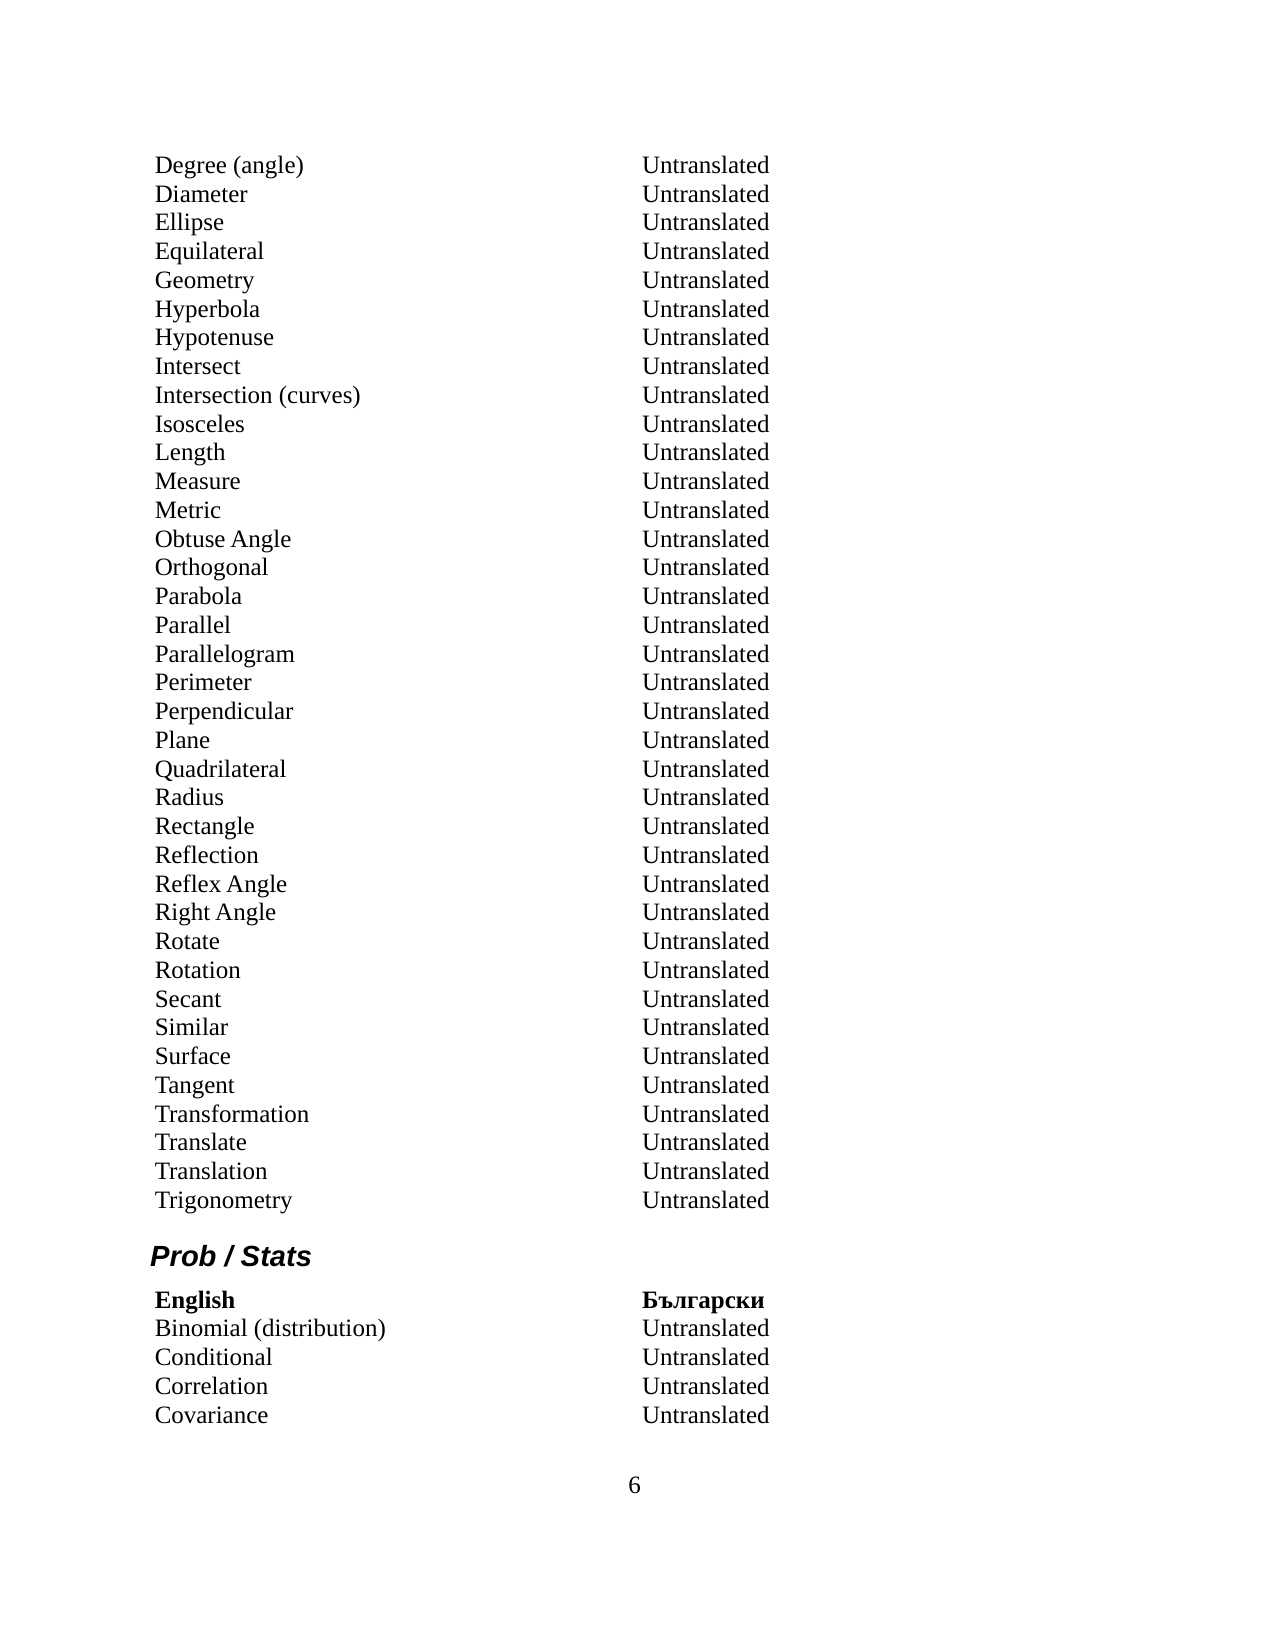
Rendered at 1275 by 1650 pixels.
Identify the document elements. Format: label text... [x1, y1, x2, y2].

table_cell Untranslated [638, 754, 1125, 782]
table_cell Perpendicular [150, 696, 637, 725]
table_cell Surface [150, 1041, 637, 1070]
table_cell Untranslated [638, 1371, 1125, 1400]
table_cell Intersect [150, 351, 637, 380]
table_cell Plane [150, 725, 637, 754]
table_cell Untranslated [638, 1314, 1125, 1342]
table_cell Perimeter [150, 668, 637, 696]
table_cell Untranslated [638, 783, 1125, 811]
table_cell Untranslated [638, 1013, 1125, 1041]
table_cell Covariance [150, 1400, 637, 1428]
table_cell Hypotenuse [150, 323, 637, 351]
table_cell Ellipse [150, 208, 637, 236]
table_cell Secant [150, 984, 637, 1012]
table_cell Untranslated [638, 898, 1125, 926]
table_cell Untranslated [638, 1099, 1125, 1127]
table_cell Untranslated [638, 179, 1125, 207]
table_cell Untranslated [638, 236, 1125, 265]
table_cell Parabola [150, 581, 637, 610]
table_cell Conditional [150, 1342, 637, 1371]
table_cell Right Angle [150, 898, 637, 926]
table_cell Untranslated [638, 1128, 1125, 1156]
table_cell Untranslated [638, 294, 1125, 322]
subtitle Prob / Stats [150, 1239, 1125, 1272]
table_cell Untranslated [638, 265, 1125, 294]
table_cell Parallelogram [150, 639, 637, 667]
table_cell Intersection (curves) [150, 380, 637, 409]
table_header English [150, 1285, 637, 1313]
table_cell Tangent [150, 1070, 637, 1099]
table_cell Untranslated [638, 1156, 1125, 1185]
table_cell Untranslated [638, 984, 1125, 1012]
table_cell Diameter [150, 179, 637, 207]
table_cell Measure [150, 466, 637, 495]
table_cell Transformation [150, 1099, 637, 1127]
table_cell Reflection [150, 840, 637, 869]
table_cell Metric [150, 495, 637, 524]
table_cell Rotate [150, 926, 637, 955]
table_header Български [638, 1285, 1125, 1313]
table_cell Parallel [150, 610, 637, 639]
table_cell Untranslated [638, 438, 1125, 466]
table_cell Similar [150, 1013, 637, 1041]
table_cell Untranslated [638, 869, 1125, 897]
table_cell Untranslated [638, 1400, 1125, 1428]
table_cell Isosceles [150, 409, 637, 437]
table_cell Untranslated [638, 351, 1125, 380]
table_cell Untranslated [638, 409, 1125, 437]
table_cell Untranslated [638, 581, 1125, 610]
table_cell Untranslated [638, 208, 1125, 236]
table_cell Untranslated [638, 380, 1125, 409]
table_cell Correlation [150, 1371, 637, 1400]
table_cell Orthogonal [150, 553, 637, 581]
table_cell Radius [150, 783, 637, 811]
table_cell Degree (angle) [150, 150, 637, 179]
table_cell Translation [150, 1156, 637, 1185]
table_cell Rectangle [150, 811, 637, 840]
table_cell Reflex Angle [150, 869, 637, 897]
table_cell Untranslated [638, 696, 1125, 725]
table_cell Rotation [150, 955, 637, 984]
table_cell Untranslated [638, 926, 1125, 955]
table_cell Untranslated [638, 1342, 1125, 1371]
table_cell Trigonometry [150, 1185, 637, 1214]
table_cell Untranslated [638, 840, 1125, 869]
table_cell Untranslated [638, 725, 1125, 754]
table_cell Untranslated [638, 639, 1125, 667]
table_cell Untranslated [638, 811, 1125, 840]
table_cell Untranslated [638, 495, 1125, 524]
table_cell Length [150, 438, 637, 466]
table_cell Quadrilateral [150, 754, 637, 782]
table_cell Untranslated [638, 466, 1125, 495]
table_cell Untranslated [638, 1041, 1125, 1070]
table_cell Binomial (distribution) [150, 1314, 637, 1342]
table_cell Untranslated [638, 1185, 1125, 1214]
table_cell Translate [150, 1128, 637, 1156]
table_cell Untranslated [638, 955, 1125, 984]
table_cell Untranslated [638, 668, 1125, 696]
table_cell Untranslated [638, 323, 1125, 351]
table_cell Geometry [150, 265, 637, 294]
table_cell Untranslated [638, 1070, 1125, 1099]
table_cell Untranslated [638, 553, 1125, 581]
table_cell Untranslated [638, 524, 1125, 552]
table_cell Untranslated [638, 150, 1125, 179]
table_cell Hyperbola [150, 294, 637, 322]
table_cell Untranslated [638, 610, 1125, 639]
table_cell Equilateral [150, 236, 637, 265]
table_cell Obtuse Angle [150, 524, 637, 552]
